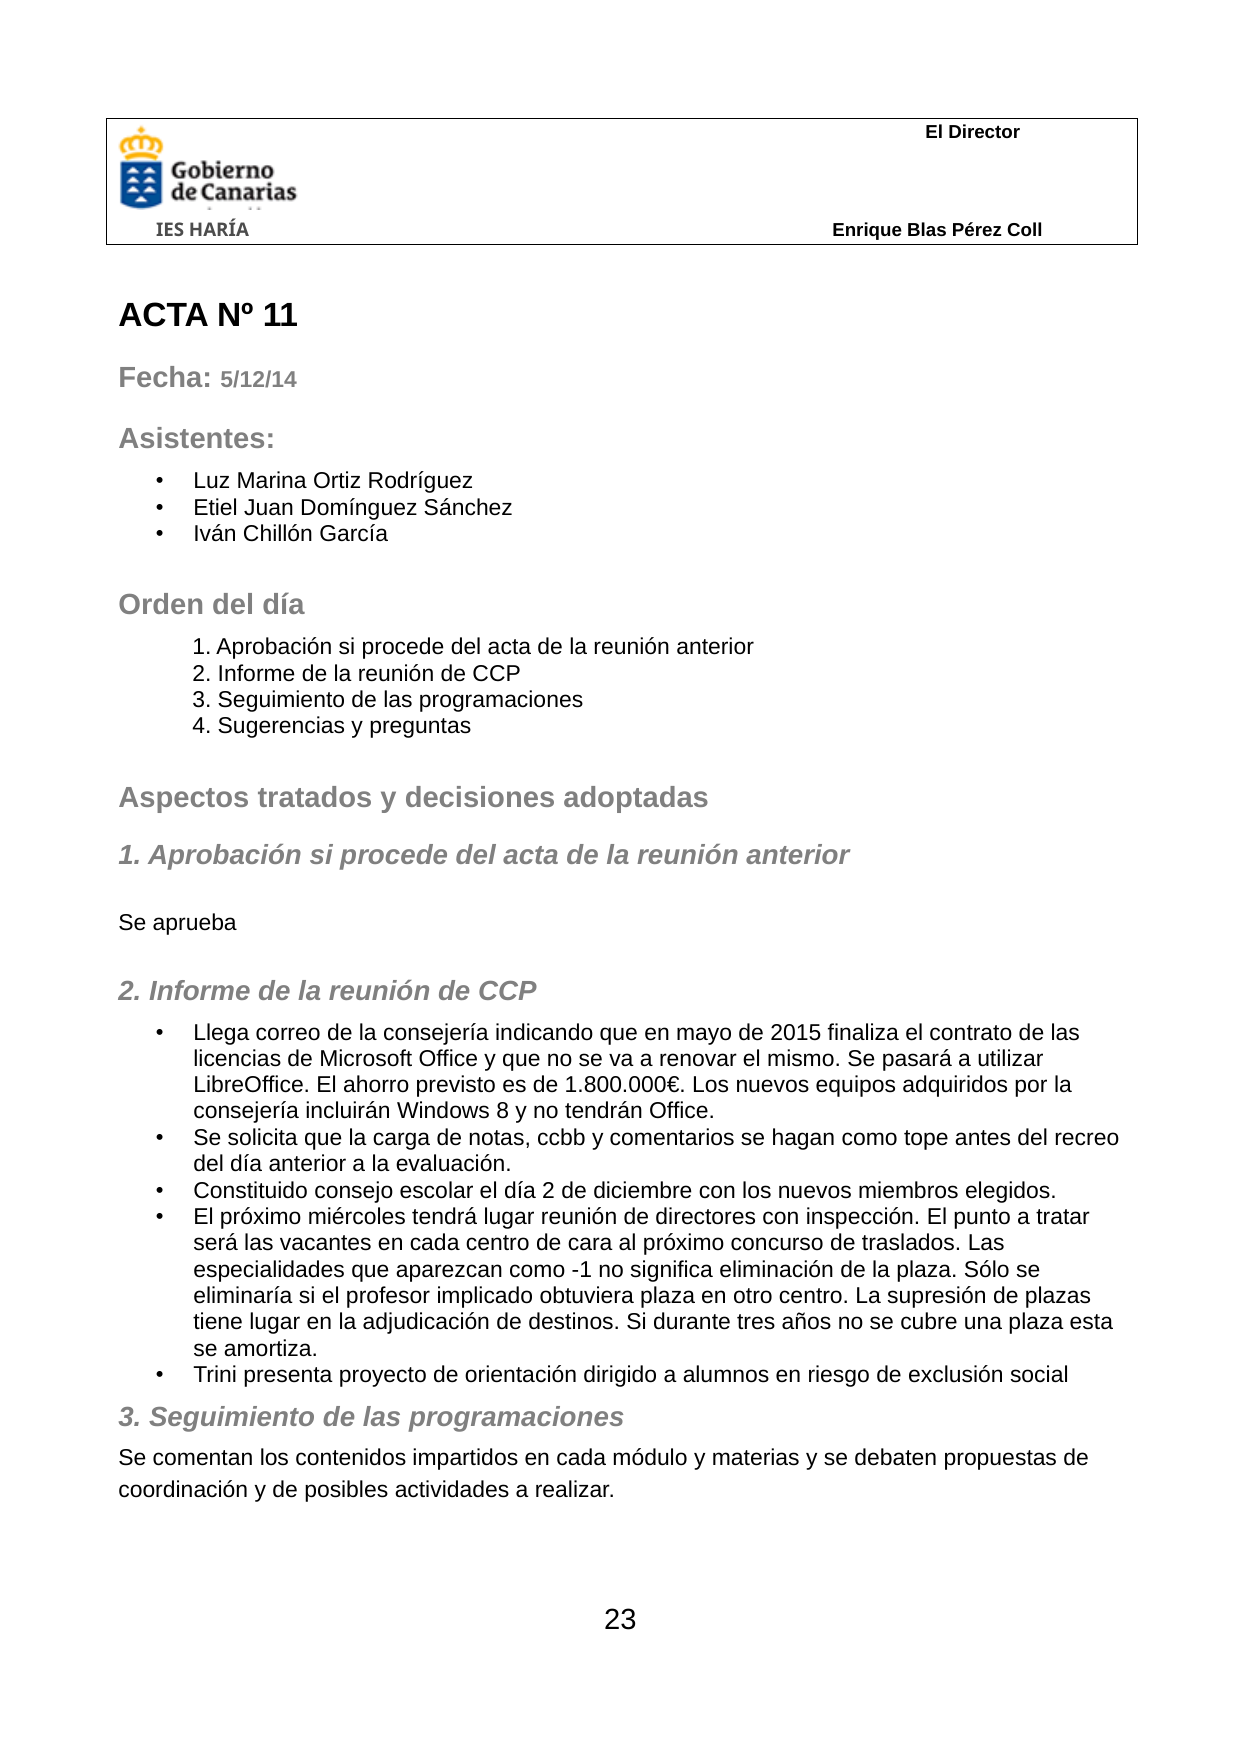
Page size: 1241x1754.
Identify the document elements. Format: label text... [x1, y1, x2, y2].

text 4. Sugerencias y preguntas [192, 712, 1122, 739]
text Se aprueba [118, 909, 1122, 935]
subtitle Asistentes: [118, 421, 1122, 455]
list El próximo miércoles tendrá lugar reunión de directores con inspección. El punto a tratar será las vacantes en cada centro de cara al próximo concurso de traslados. Las especialidades que aparezcan como -1 no significa eliminación de la plaza. Sólo se eliminaría si el profesor implicado obtuviera plaza en otro centro. La supresión de plazas tiene lugar en la adjudicación de destinos. Si durante tres años no se cubre una plaza esta se amortiza. [156, 1203, 1122, 1361]
text 3. Seguimiento de las programaciones [192, 686, 1122, 712]
subtitle Fecha: 5/12/14 [118, 361, 1122, 394]
subtitle 2. Informe de la reunión de CCP [118, 974, 1122, 1006]
list Llega correo de la consejería indicando que en mayo de 2015 finaliza el contrato de las licencias de Microsoft Office y que no se va a renovar el mismo. Se pasará a utilizar LibreOffice. El ahorro previsto es de 1.800.000€. Los nuevos equipos adquiridos por la consejería incluirán Windows 8 y no tendrán Office. [156, 1018, 1122, 1124]
text 2. Informe de la reunión de CCP [192, 659, 1122, 686]
subtitle Orden del día [118, 587, 1122, 621]
list Iván Chillón García [156, 520, 1122, 546]
text 1. Aprobación si procede del acta de la reunión anterior [192, 633, 1122, 659]
subtitle Aspectos tratados y decisiones adoptadas [118, 779, 1122, 813]
list Etiel Juan Domínguez Sánchez [156, 493, 1122, 520]
picture [115, 123, 300, 210]
subtitle 1. Aprobación si procede del acta de la reunión anterior [118, 838, 1122, 870]
text Se comentan los contenidos impartidos en cada módulo y materias y se debaten propuestas de coordinación y de posibles actividades a realizar. [118, 1444, 1122, 1502]
list Constituido consejo escolar el día 2 de diciembre con los nuevos miembros elegidos. [156, 1177, 1122, 1203]
list Luz Marina Ortiz Rodríguez [156, 467, 1122, 493]
list Trini presenta proyecto de orientación dirigido a alumnos en riesgo de exclusión social [156, 1361, 1122, 1387]
subtitle ACTA Nº 11 [118, 295, 1122, 333]
subtitle 3. Seguimiento de las programaciones [118, 1400, 1122, 1432]
list Se solicita que la carga de notas, ccbb y comentarios se hagan como tope antes del recreo del día anterior a la evaluación. [156, 1124, 1122, 1177]
